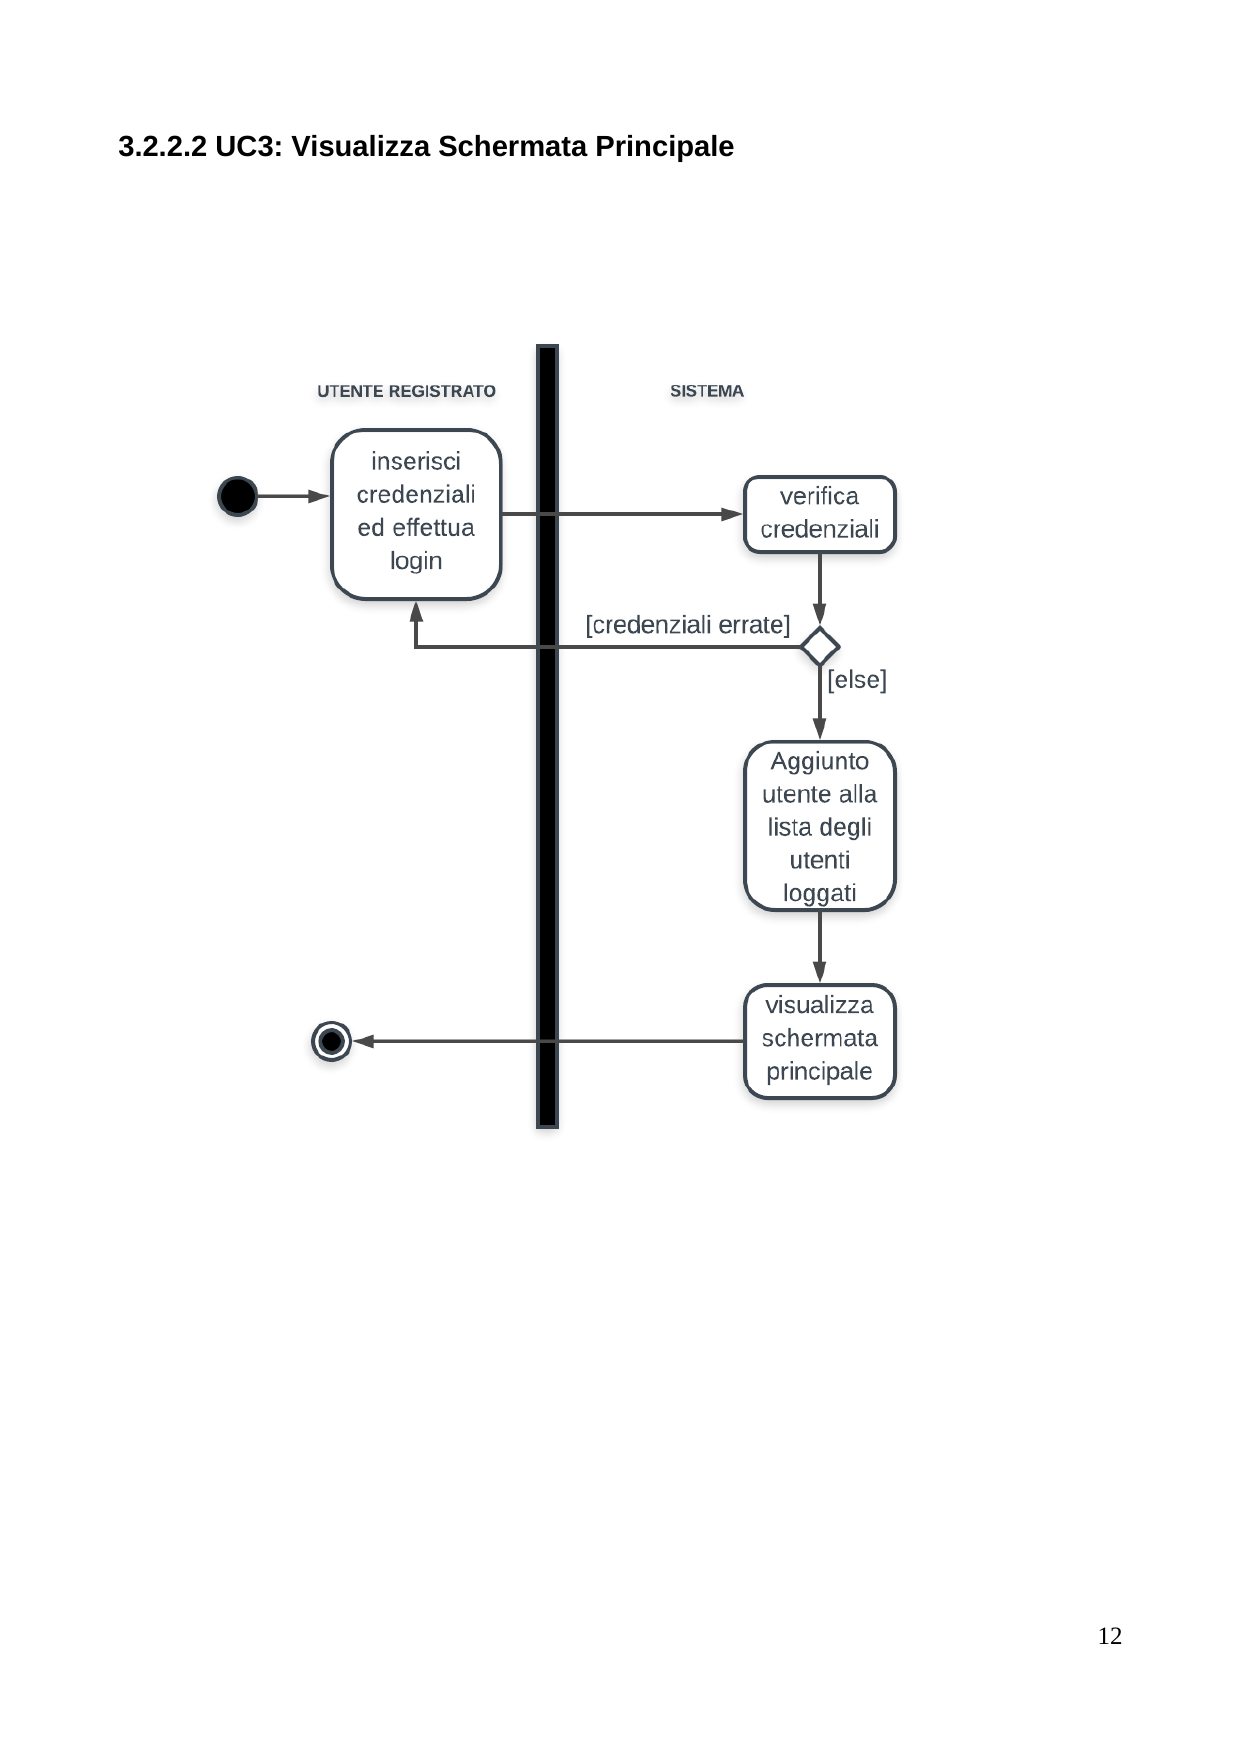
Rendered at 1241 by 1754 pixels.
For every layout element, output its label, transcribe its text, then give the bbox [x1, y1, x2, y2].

subtitle 3.2.2.2 UC3: Visualizza Schermata Principale [118, 129, 1122, 162]
picture [181, 309, 932, 1164]
